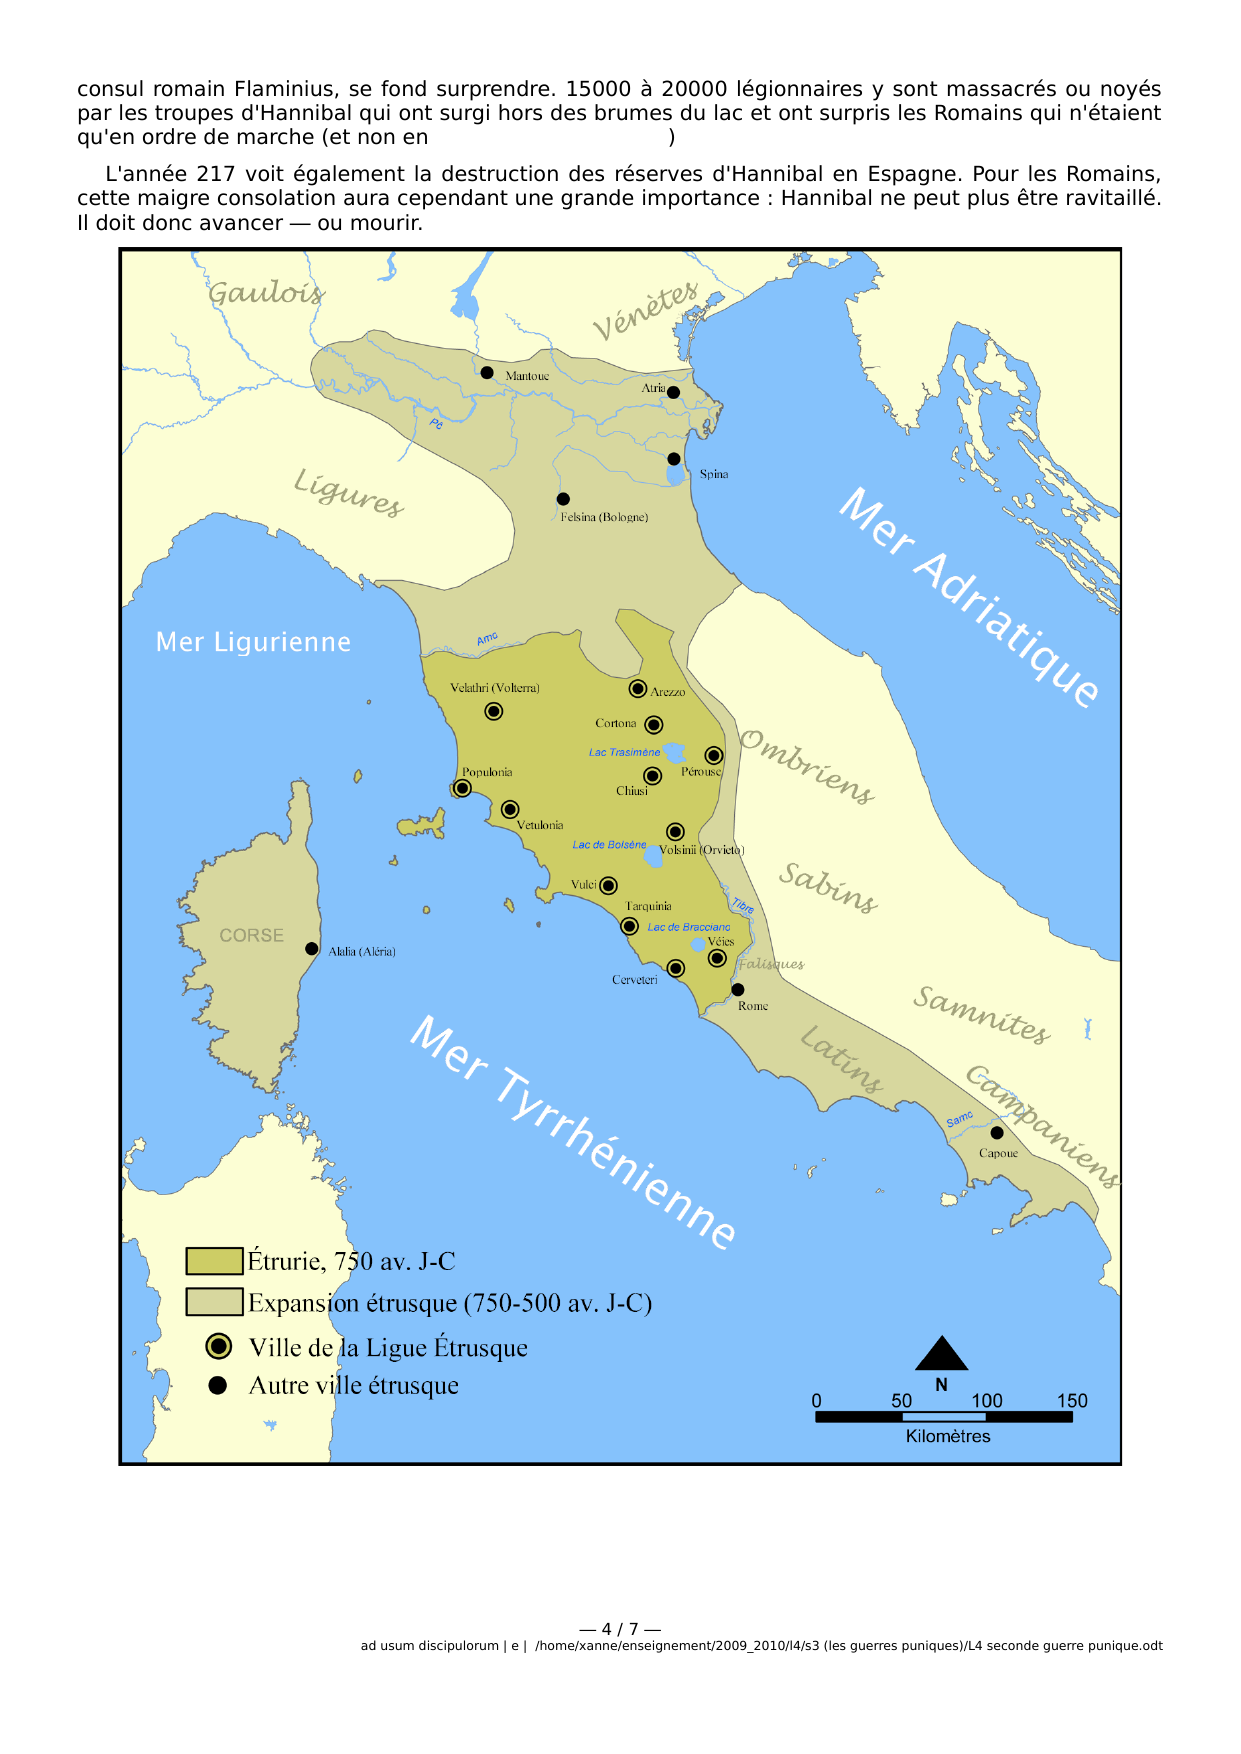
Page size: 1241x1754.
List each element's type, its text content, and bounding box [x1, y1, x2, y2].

text L'année 217 voit également la destruction des réserves d'Hannibal en Espagne. Pour les Romains, cette maigre consolation aura cependant une grande importance : Hannibal ne peut plus être ravitaillé. Il doit donc avancer ― ou mourir. [77, 162, 1163, 235]
text consul romain Flaminius, se fond surprendre. 15000 à 20000 légionnaires y sont massacrés ou noyés par les troupes d'Hannibal qui ont surgi hors des brumes du lac et ont surpris les Romains qui n'étaient qu'en ordre de marche (et non en ) [77, 77, 1163, 149]
picture [118, 247, 1123, 1466]
